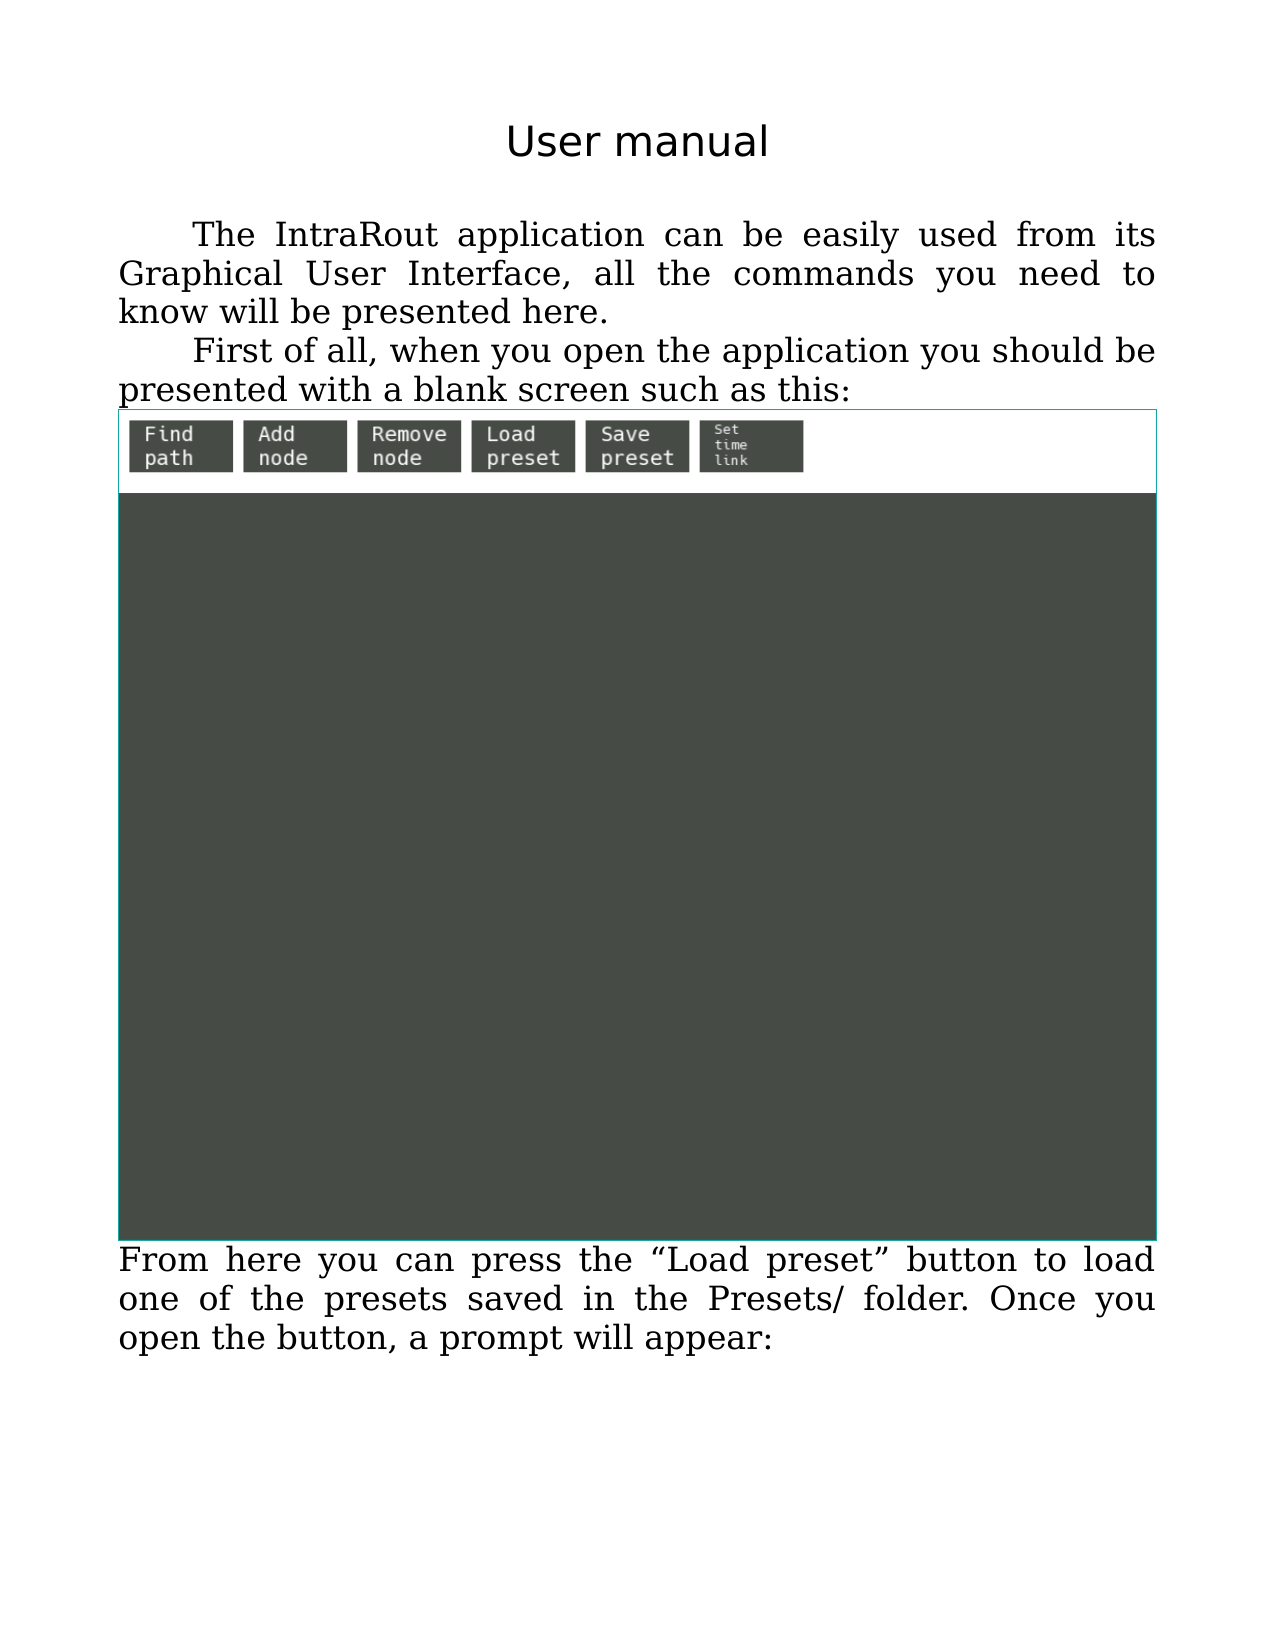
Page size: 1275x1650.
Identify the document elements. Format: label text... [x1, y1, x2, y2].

text User manual [118, 118, 1157, 167]
text From here you can press the “Load preset” button to load one of the presets saved in the Presets/ folder. Once you open the button, a prompt will appear: [118, 1241, 1157, 1357]
text First of all, when you open the application you should be presented with a blank screen such as this: [118, 332, 1157, 409]
picture [118, 409, 1157, 1241]
text The IntraRout application can be easily used from its Graphical User Interface, all the commands you need to know will be presented here. [118, 215, 1157, 332]
